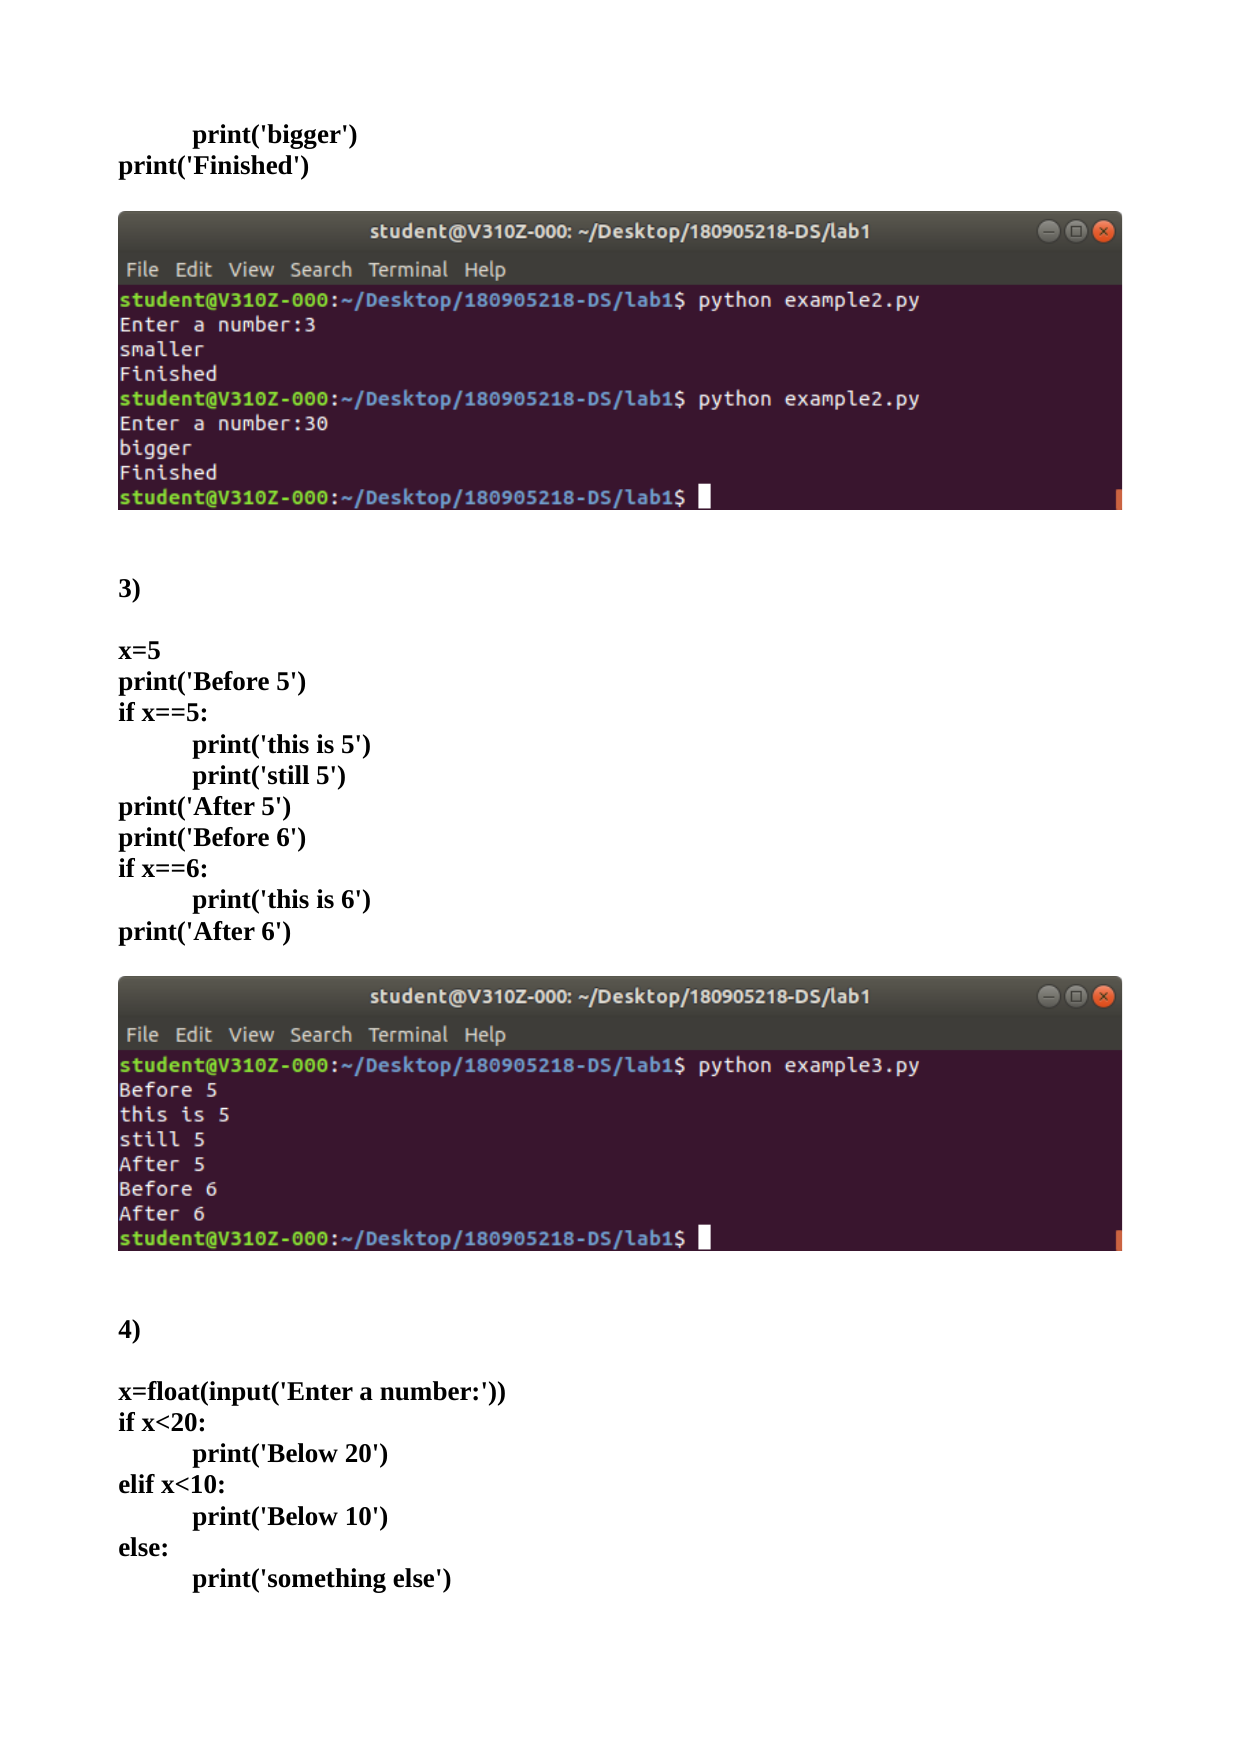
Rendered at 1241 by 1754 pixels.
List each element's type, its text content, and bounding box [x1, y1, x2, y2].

text print('still 5') [118, 759, 1122, 790]
text print('this is 5') [118, 728, 1122, 759]
text print('bigger') [118, 118, 1122, 149]
text print('Below 10') [118, 1499, 1122, 1531]
text print('Below 20') [118, 1437, 1122, 1468]
text 3) [118, 572, 1122, 603]
text print('Before 6') [118, 821, 1122, 852]
text elif x<10: [118, 1468, 1122, 1499]
text x=5 [118, 634, 1122, 665]
picture [118, 211, 1123, 510]
text print('Before 5') [118, 665, 1122, 697]
text x=float(input('Enter a number:')) [118, 1375, 1122, 1406]
text print('this is 6') [118, 883, 1122, 914]
text print('Finished') [118, 149, 1122, 180]
text 4) [118, 1313, 1122, 1344]
text if x<20: [118, 1406, 1122, 1437]
text if x==5: [118, 697, 1122, 728]
text if x==6: [118, 852, 1122, 883]
text print('After 5') [118, 790, 1122, 821]
text else: [118, 1531, 1122, 1562]
text print('something else') [118, 1562, 1122, 1593]
text print('After 6') [118, 914, 1122, 946]
picture [118, 976, 1123, 1251]
